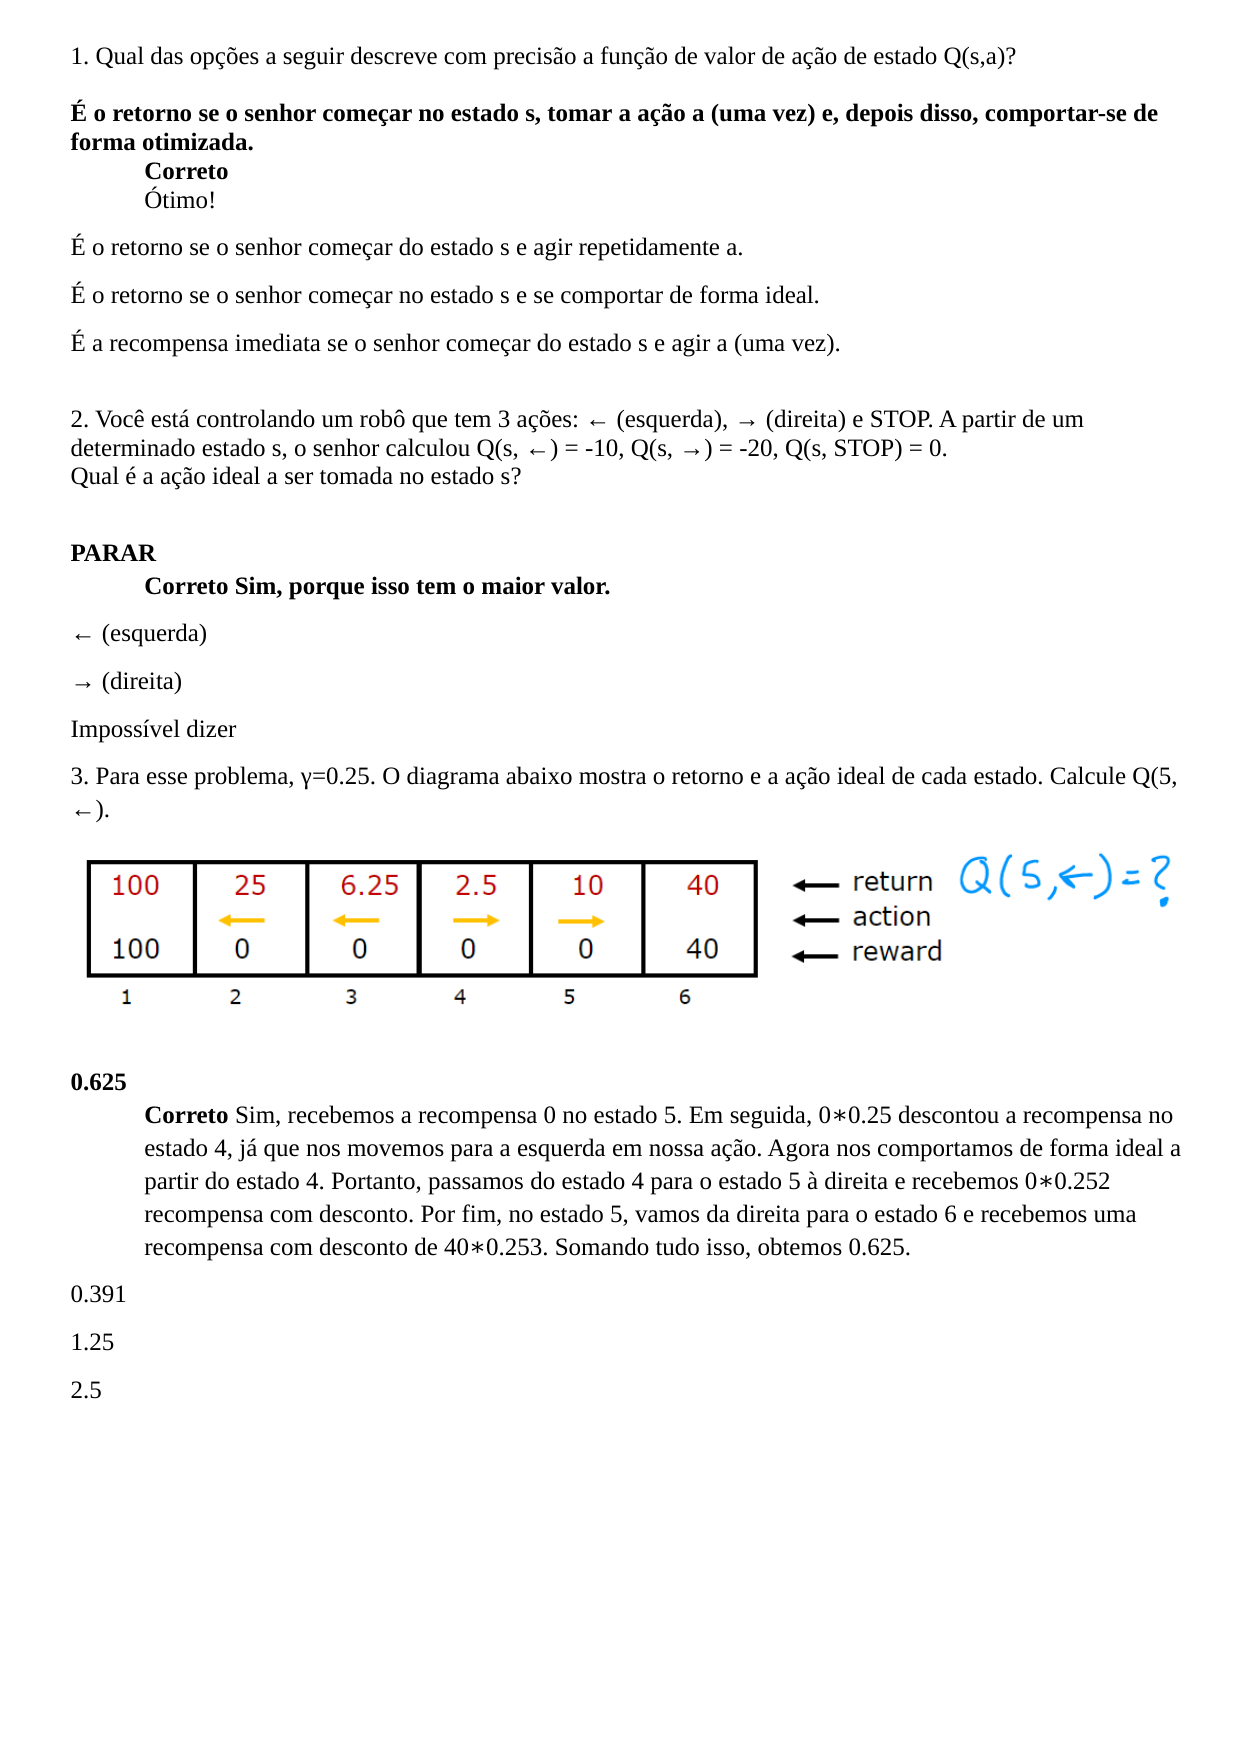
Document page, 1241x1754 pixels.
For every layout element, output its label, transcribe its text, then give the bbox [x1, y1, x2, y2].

text 0.391 [70, 1279, 1199, 1308]
text É o retorno se o senhor começar no estado s e se comportar de forma ideal. [70, 280, 1199, 309]
text 2.5 [70, 1375, 1199, 1403]
text Qual é a ação ideal a ser tomada no estado s? [70, 461, 1199, 490]
text 3. Para esse problema, γ=0.25. O diagrama abaixo mostra o retorno e a ação ideal de cada estado. Calcule Q(5, ←). [70, 761, 1199, 823]
text 1.25 [70, 1327, 1199, 1356]
text PARAR Correto Sim, porque isso tem o maior valor. [70, 538, 1199, 599]
text Ótimo! [70, 185, 1199, 213]
text Impossível dizer [70, 714, 1199, 742]
text → (direita) [70, 666, 1199, 695]
text 0.625 Correto Sim, recebemos a recompensa 0 no estado 5. Em seguida, 0∗0.25 descontou a recompensa no estado 4, já que nos movemos para a esquerda em nossa ação. Agora nos comportamos de forma ideal a partir do estado 4. Portanto, passamos do estado 4 para o estado 5 à direita e recebemos 0∗0.252 recompensa com desconto. Por fim, no estado 5, vamos da direita para o estado 6 e recebemos uma recompensa com desconto de 40∗0.253. Somando tudo isso, obtemos 0.625. [70, 1067, 1199, 1261]
text 2. Você está controlando um robô que tem 3 ações: ← (esquerda), → (direita) e STOP. A partir de um determinado estado s, o senhor calculou Q(s, ←) = -10, Q(s, →) = -20, Q(s, STOP) = 0. [70, 404, 1199, 461]
text 1. Qual das opções a seguir descreve com precisão a função de valor de ação de estado Q(s,a)? [70, 41, 1199, 70]
text É a recompensa imediata se o senhor começar do estado s e agir a (uma vez). [70, 328, 1199, 356]
text É o retorno se o senhor começar no estado s, tomar a ação a (uma vez) e, depois disso, comportar-se de forma otimizada. Correto [70, 98, 1199, 185]
text ← (esquerda) [70, 618, 1199, 647]
picture [70, 841, 1200, 1020]
text É o retorno se o senhor começar do estado s e agir repetidamente a. [70, 232, 1199, 261]
